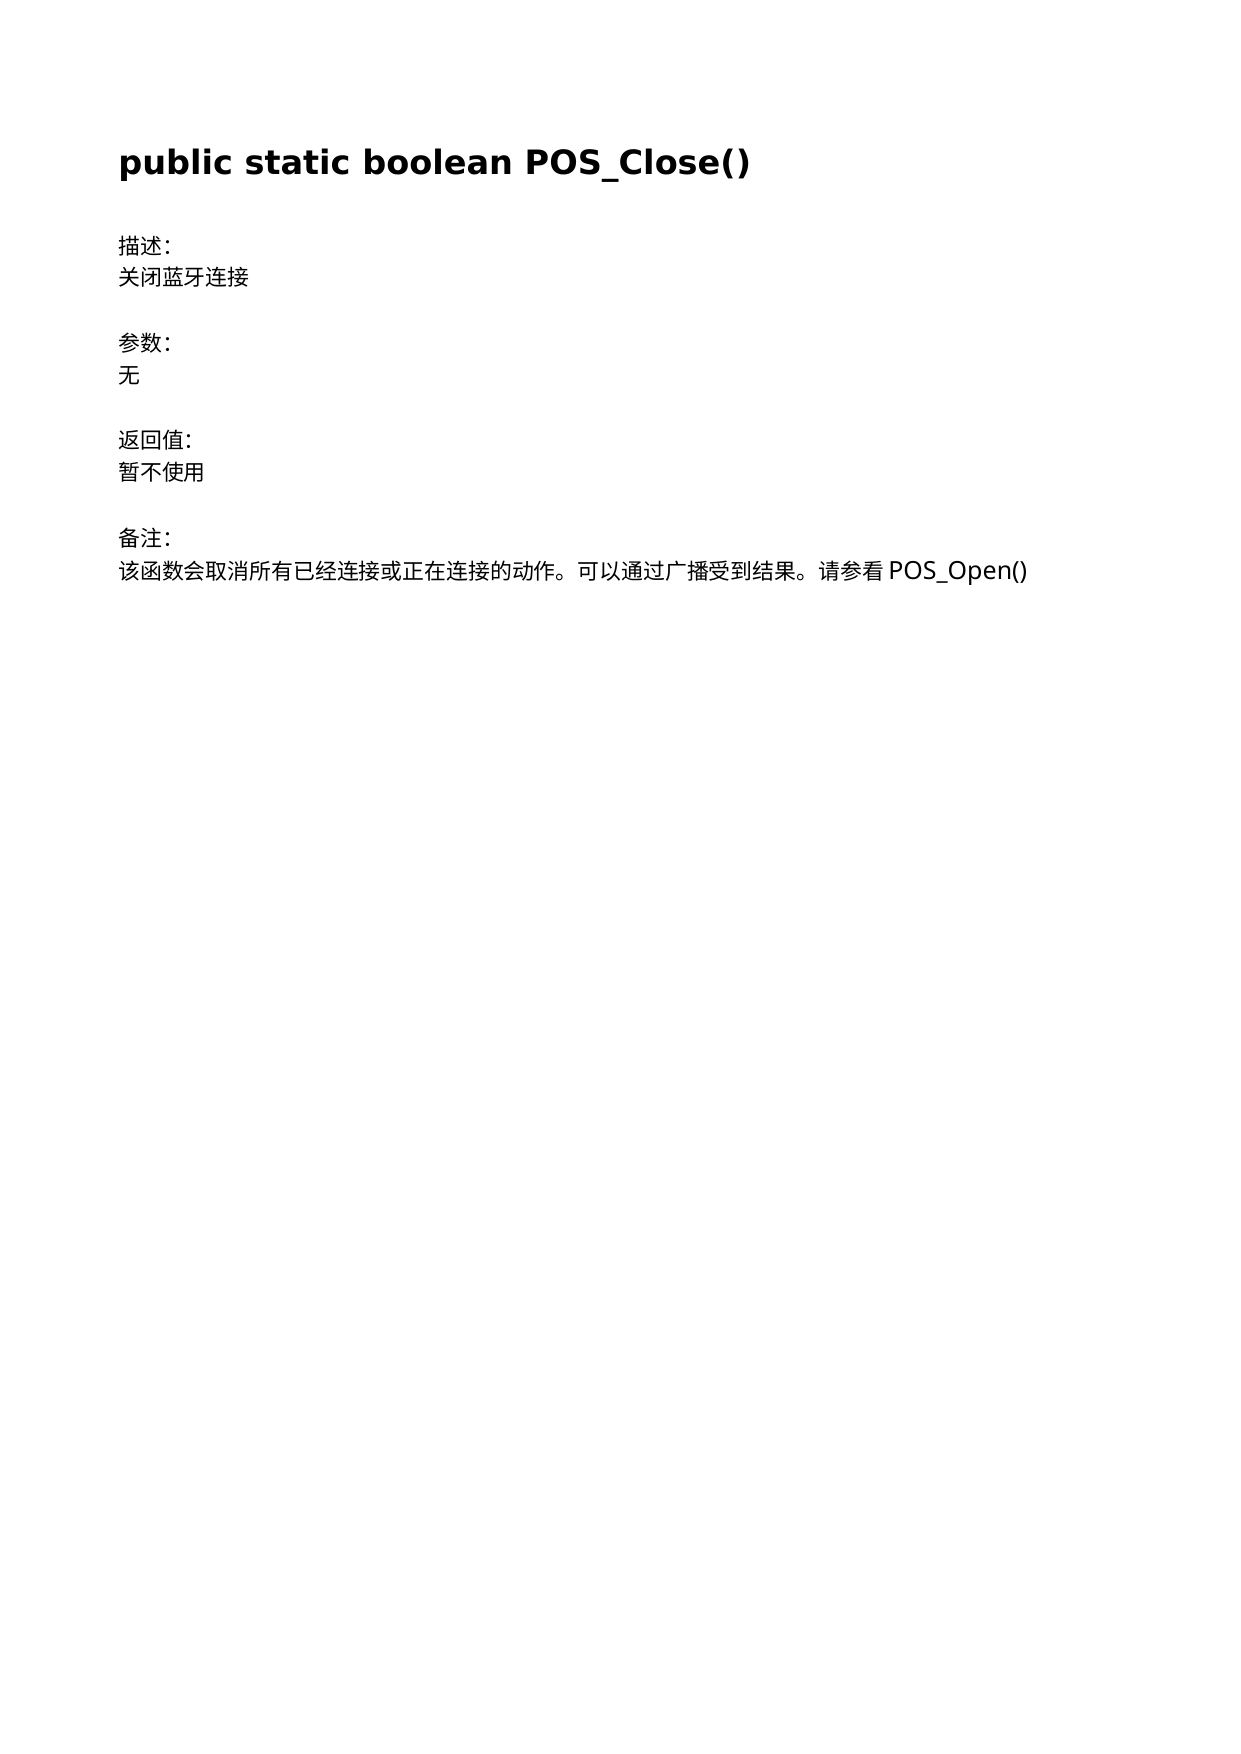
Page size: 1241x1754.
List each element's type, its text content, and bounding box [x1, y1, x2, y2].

text 描述： 关闭蓝牙连接 参数： 无 返回值： 暂不使用 备注： 该函数会取消所有已经连接或正在连接的动作。可以通过广播受到结果。请参看POS_Open() [118, 195, 1122, 587]
subtitle public static boolean POS_Close() [118, 143, 1122, 182]
